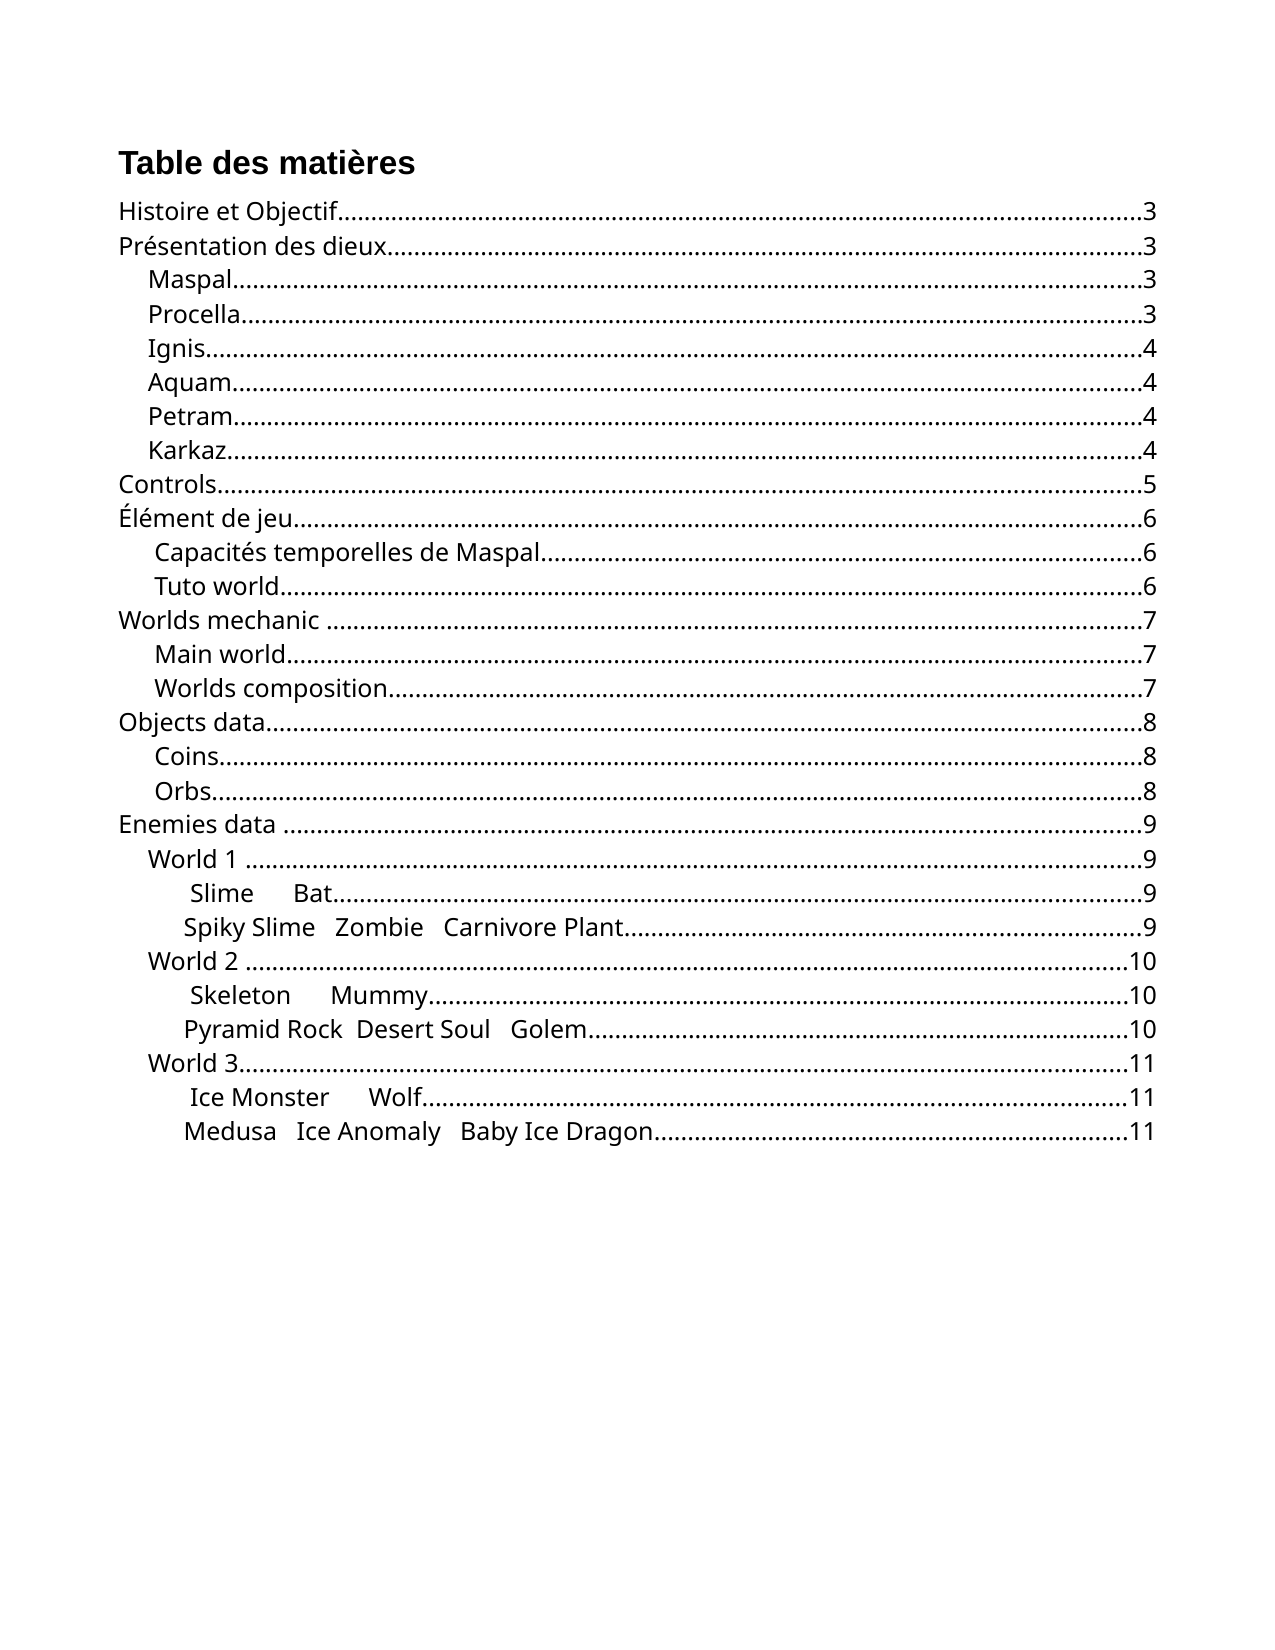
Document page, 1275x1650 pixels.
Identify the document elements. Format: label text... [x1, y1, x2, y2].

text Medusa Ice Anomaly Baby Ice Dragon 11 [177, 1114, 1157, 1148]
text World 3 11 [148, 1046, 1157, 1080]
text Controls 5 [118, 467, 1157, 501]
text Aquam 4 [148, 364, 1157, 398]
text Worlds mechanic 7 [118, 603, 1157, 637]
text World 2 10 [148, 943, 1157, 977]
text Présentation des dieux 3 [118, 228, 1157, 262]
text Spiky Slime Zombie Carnivore Plant 9 [177, 909, 1157, 943]
text World 1 9 [148, 841, 1157, 875]
text Slime Bat 9 [177, 875, 1157, 909]
text Tuto world 6 [148, 569, 1157, 603]
text Main world 7 [148, 637, 1157, 671]
text Capacités temporelles de Maspal 6 [148, 535, 1157, 569]
text Petram 4 [148, 398, 1157, 432]
text Procella 3 [148, 296, 1157, 330]
text Élément de jeu 6 [118, 501, 1157, 535]
subtitle Table des matières [118, 143, 1157, 182]
text Ignis 4 [148, 330, 1157, 364]
text Objects data 8 [118, 705, 1157, 739]
text Orbs 8 [148, 773, 1157, 807]
text Skeleton Mummy 10 [177, 977, 1157, 1012]
text Pyramid Rock Desert Soul Golem 10 [177, 1012, 1157, 1046]
text Ice Monster Wolf 11 [177, 1080, 1157, 1114]
text Histoire et Objectif 3 [118, 194, 1157, 228]
text Coins 8 [148, 739, 1157, 773]
text Worlds composition 7 [148, 671, 1157, 705]
text Maspal 3 [148, 262, 1157, 296]
text Enemies data 9 [118, 807, 1157, 841]
text Karkaz 4 [148, 432, 1157, 467]
